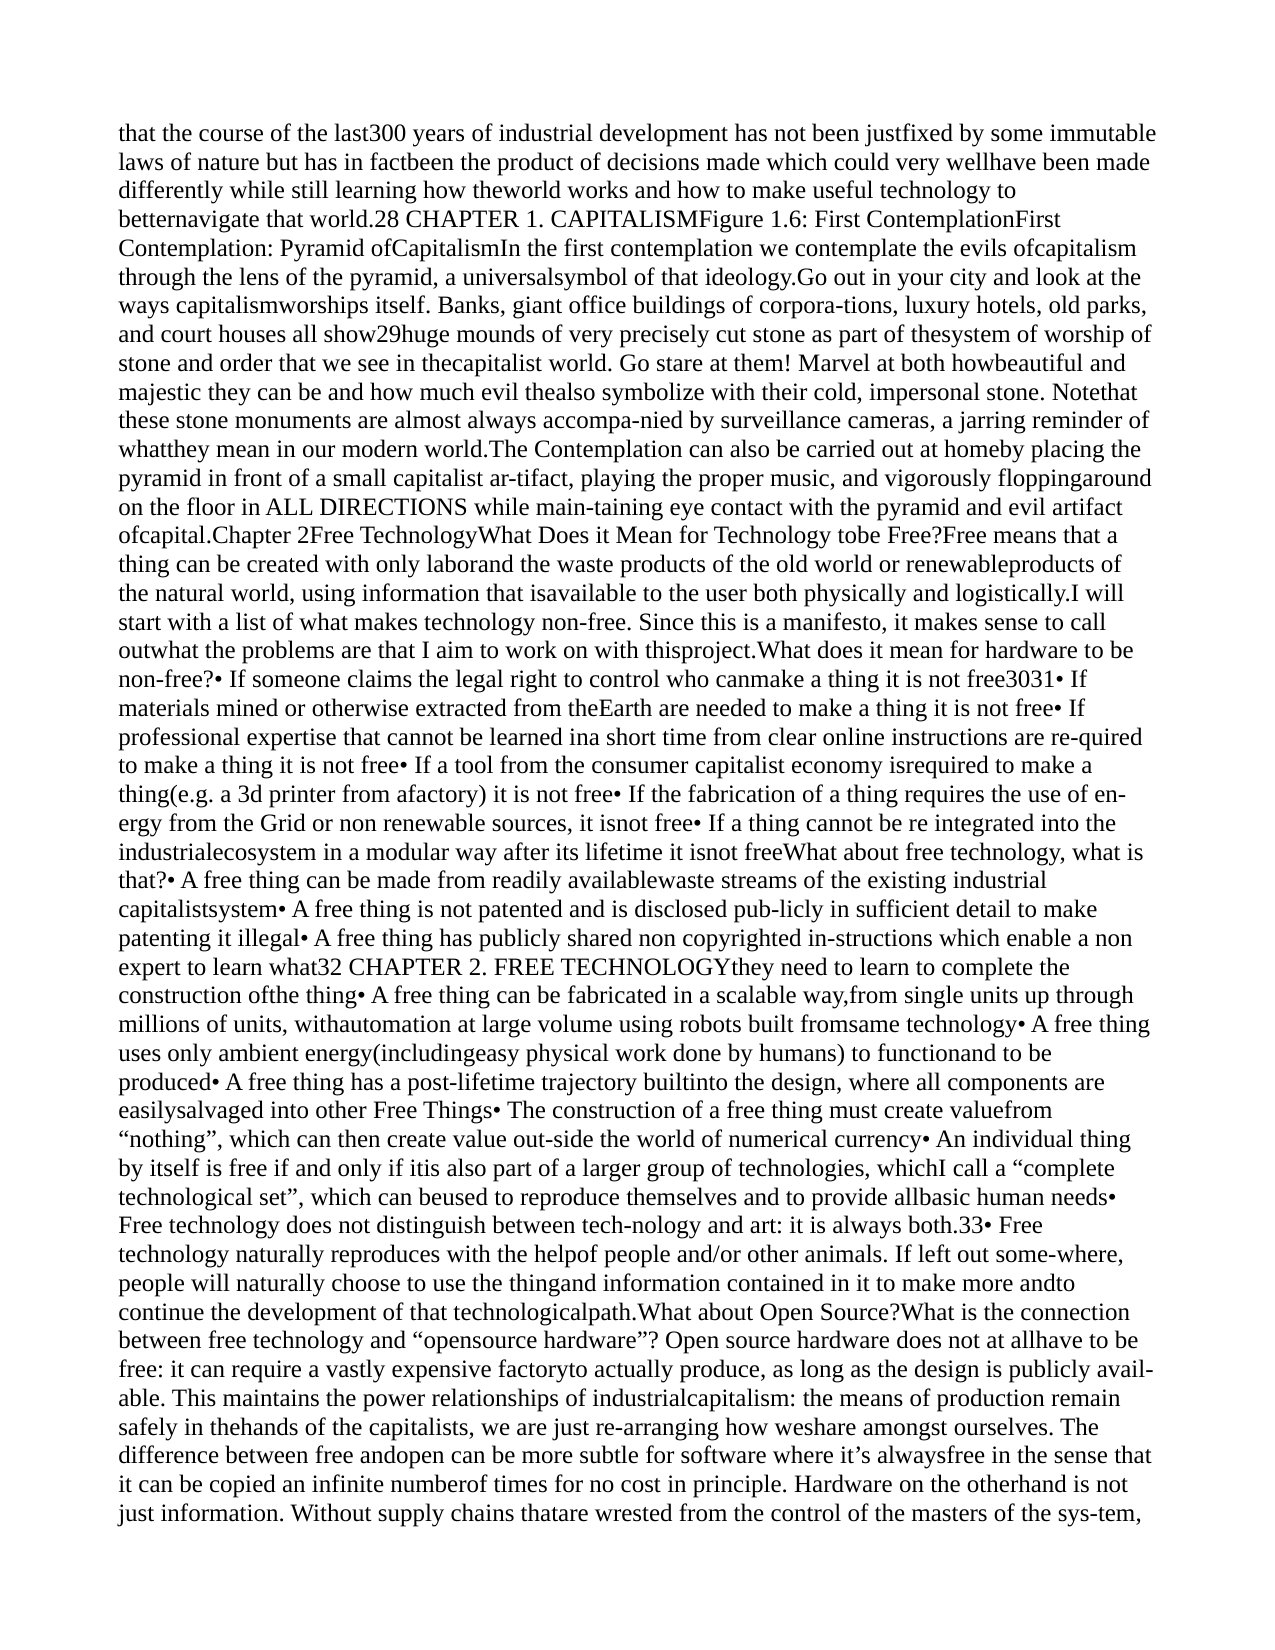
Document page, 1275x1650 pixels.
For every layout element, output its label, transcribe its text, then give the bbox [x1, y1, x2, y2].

text that the course of the last300 years of industrial development has not been justfixed by some immutable laws of nature but has in factbeen the product of decisions made which could very wellhave been made differently while still learning how theworld works and how to make useful technology to betternavigate that world.28 CHAPTER 1. CAPITALISMFigure 1.6: First ContemplationFirst Contemplation: Pyramid ofCapitalismIn the first contemplation we contemplate the evils ofcapitalism through the lens of the pyramid, a universalsymbol of that ideology.Go out in your city and look at the ways capitalismworships itself. Banks, giant office buildings of corpora-tions, luxury hotels, old parks, and court houses all show29huge mounds of very precisely cut stone as part of thesystem of worship of stone and order that we see in thecapitalist world. Go stare at them! Marvel at both howbeautiful and majestic they can be and how much evil thealso symbolize with their cold, impersonal stone. Notethat these stone monuments are almost always accompa-nied by surveillance cameras, a jarring reminder of whatthey mean in our modern world.The Contemplation can also be carried out at homeby placing the pyramid in front of a small capitalist ar-tifact, playing the proper music, and vigorously floppingaround on the floor in ALL DIRECTIONS while main-taining eye contact with the pyramid and evil artifact ofcapital.Chapter 2Free TechnologyWhat Does it Mean for Technology tobe Free?Free means that a thing can be created with only laborand the waste products of the old world or renewableproducts of the natural world, using information that isavailable to the user both physically and logistically.I will start with a list of what makes technology non-free. Since this is a manifesto, it makes sense to call outwhat the problems are that I aim to work on with thisproject.What does it mean for hardware to be non-free?• If someone claims the legal right to control who canmake a thing it is not free3031• If materials mined or otherwise extracted from theEarth are needed to make a thing it is not free• If professional expertise that cannot be learned ina short time from clear online instructions are re-quired to make a thing it is not free• If a tool from the consumer capitalist economy isrequired to make a thing(e.g. a 3d printer from afactory) it is not free• If the fabrication of a thing requires the use of en-ergy from the Grid or non renewable sources, it isnot free• If a thing cannot be re integrated into the industrialecosystem in a modular way after its lifetime it isnot freeWhat about free technology, what is that?• A free thing can be made from readily availablewaste streams of the existing industrial capitalistsystem• A free thing is not patented and is disclosed pub-licly in sufficient detail to make patenting it illegal• A free thing has publicly shared non copyrighted in-structions which enable a non expert to learn what32 CHAPTER 2. FREE TECHNOLOGYthey need to learn to complete the construction ofthe thing• A free thing can be fabricated in a scalable way,from single units up through millions of units, withautomation at large volume using robots built fromsame technology• A free thing uses only ambient energy(includingeasy physical work done by humans) to functionand to be produced• A free thing has a post-lifetime trajectory builtinto the design, where all components are easilysalvaged into other Free Things• The construction of a free thing must create valuefrom “nothing”, which can then create value out-side the world of numerical currency• An individual thing by itself is free if and only if itis also part of a larger group of technologies, whichI call a “complete technological set”, which can beused to reproduce themselves and to provide allbasic human needs• Free technology does not distinguish between tech-nology and art: it is always both.33• Free technology naturally reproduces with the helpof people and/or other animals. If left out some-where, people will naturally choose to use the thingand information contained in it to make more andto continue the development of that technologicalpath.What about Open Source?What is the connection between free technology and “opensource hardware”? Open source hardware does not at allhave to be free: it can require a vastly expensive factoryto actually produce, as long as the design is publicly avail-able. This maintains the power relationships of industrialcapitalism: the means of production remain safely in thehands of the capitalists, we are just re-arranging how weshare amongst ourselves. The difference between free andopen can be more subtle for software where it’s alwaysfree in the sense that it can be copied an infinite numberof times for no cost in principle. Hardware on the otherhand is not just information. Without supply chains thatare wrested from the control of the masters of the sys-tem, [118, 118, 1157, 1527]
